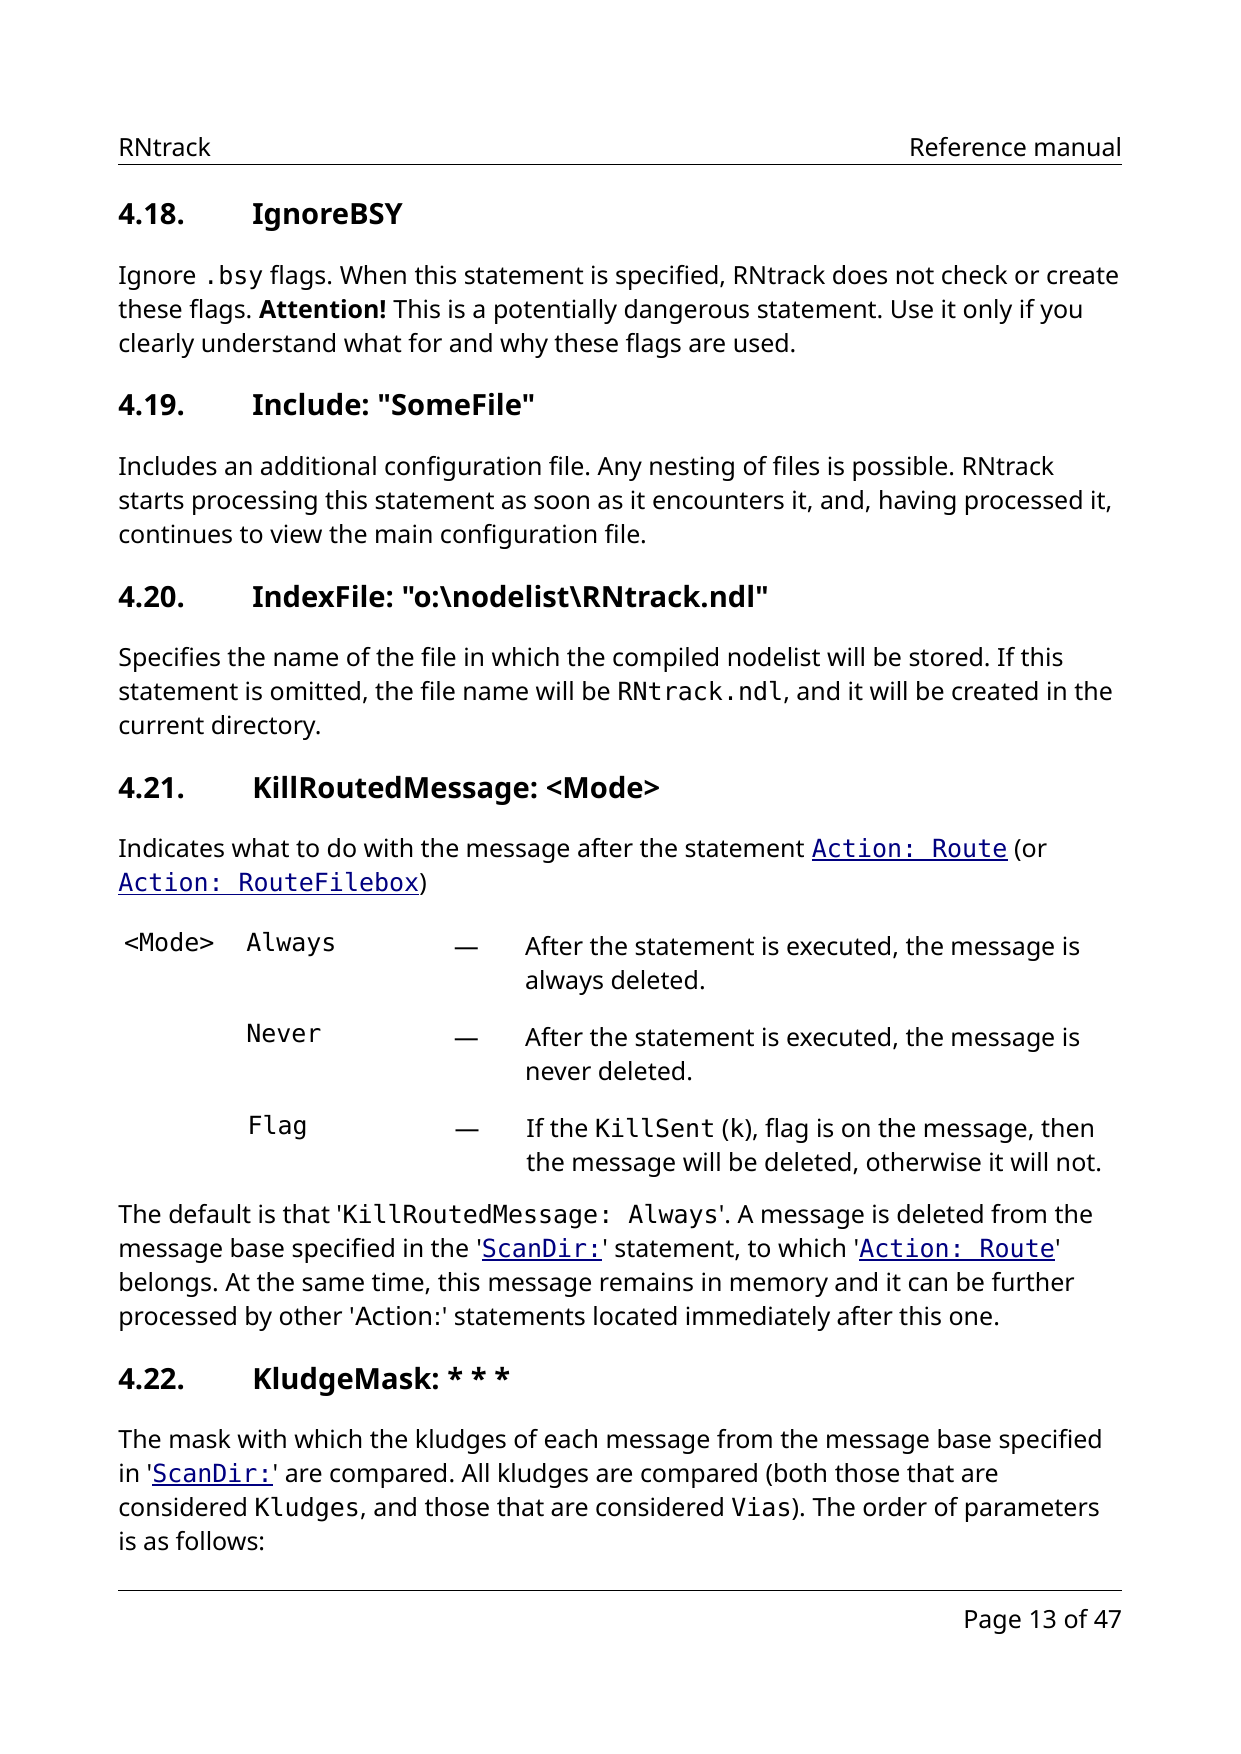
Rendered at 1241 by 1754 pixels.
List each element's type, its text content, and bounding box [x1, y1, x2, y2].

table_header <Mode> [118, 911, 240, 1002]
table_header Always [240, 911, 413, 1002]
text The default is that 'KillRoutedMessage: Always'. A message is deleted from the message base specified in the 'ScanDir:' statement, to which 'Action: Route' belongs. At the same time, this message remains in memory and it can be further processed by other 'Action:' statements located immediately after this one. [118, 1197, 1122, 1333]
table_header — [413, 911, 519, 1002]
subtitle KillRoutedMessage: <Mode> [118, 767, 1122, 807]
subtitle IgnoreBSY [118, 193, 1122, 233]
table_cell If the KillSent (k), flag is on the message, then the message will be deleted, otherwise it will not. [519, 1094, 1122, 1185]
table_cell [118, 1094, 240, 1185]
table_cell Flag [240, 1094, 413, 1185]
table_cell [118, 1002, 240, 1093]
table_cell After the statement is executed, the message is never deleted. [519, 1002, 1122, 1093]
subtitle IndexFile: "o:\nodelist\RNtrack.ndl" [118, 576, 1122, 616]
text The mask with which the kludges of each message from the message base specified in 'ScanDir:' are compared. All kludges are compared (both those that are considered Kludges, and those that are considered Vias). The order of parameters is as follows: [118, 1422, 1122, 1558]
subtitle KludgeMask: * * * [118, 1358, 1122, 1398]
table_cell Never [240, 1002, 413, 1093]
subtitle Include: "SomeFile" [118, 385, 1122, 424]
table_cell — [413, 1094, 519, 1185]
table_header After the statement is executed, the message is always deleted. [519, 911, 1122, 1002]
text Includes an additional configuration file. Any nesting of files is possible. RNtrack starts processing this statement as soon as it encounters it, and, having processed it, continues to view the main configuration file. [118, 449, 1122, 551]
text Specifies the name of the file in which the compiled nodelist will be stored. If this statement is omitted, the file name will be RNtrack.ndl, and it will be created in the current directory. [118, 640, 1122, 742]
text Indicates what to do with the message after the statement Action: Route (or Action: RouteFilebox) [118, 831, 1122, 899]
table_cell — [413, 1002, 519, 1093]
text Ignore .bsy flags. When this statement is specified, RNtrack does not check or create these flags. Attention! This is a potentially dangerous statement. Use it only if you clearly understand what for and why these flags are used. [118, 257, 1122, 360]
